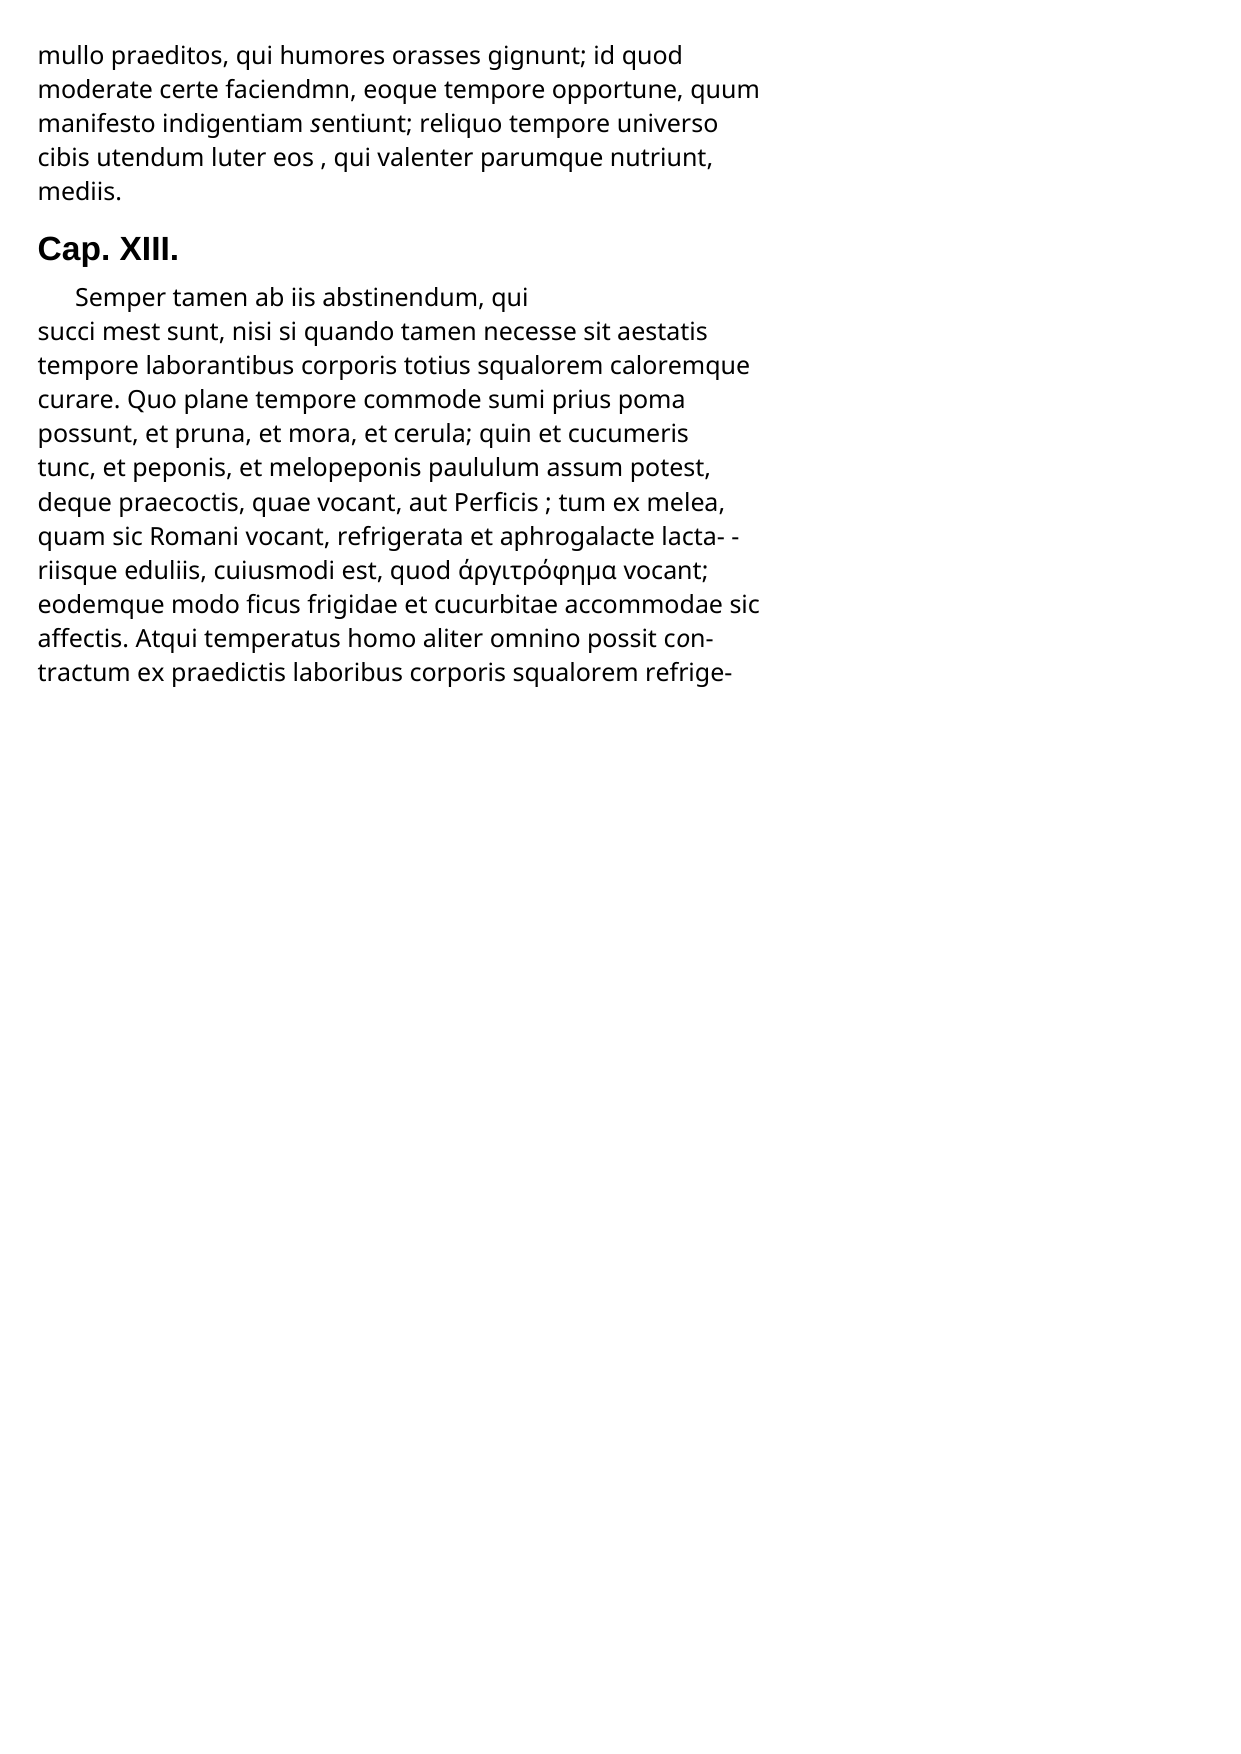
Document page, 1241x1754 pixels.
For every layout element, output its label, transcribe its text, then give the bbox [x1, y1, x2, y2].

text Semper tamen ab iis abstinendum, qui succi mest sunt, nisi si quando tamen necesse sit aestatis tempore laborantibus corporis totius squalorem caloremque curare. Quo plane tempore commode sumi prius poma possunt, et pruna, et mora, et cerula; quin et cucumeris tunc, et peponis, et melopeponis paululum assum potest, deque praecoctis, quae vocant, aut Perficis ; tum ex melea, quam sic Romani vocant, refrigerata et aphrogalacte lacta- - riisque eduliis, cuiusmodi est, quod άργιτρόφημα vocant; eodemque modo ficus frigidae et cucurbitae accommodae sic affectis. Atqui temperatus homo aliter omnino possit con- tractum ex praedictis laboribus corporis squalorem refrige- [37, 280, 1203, 688]
text mullo praeditos, qui humores orasses gignunt; id quod moderate certe faciendmn, eoque tempore opportune, quum manifesto indigentiam sentiunt; reliquo tempore universo cibis utendum luter eos , qui valenter parumque nutriunt, mediis. [37, 37, 1203, 208]
subtitle Cap. XIII. [37, 229, 1203, 267]
